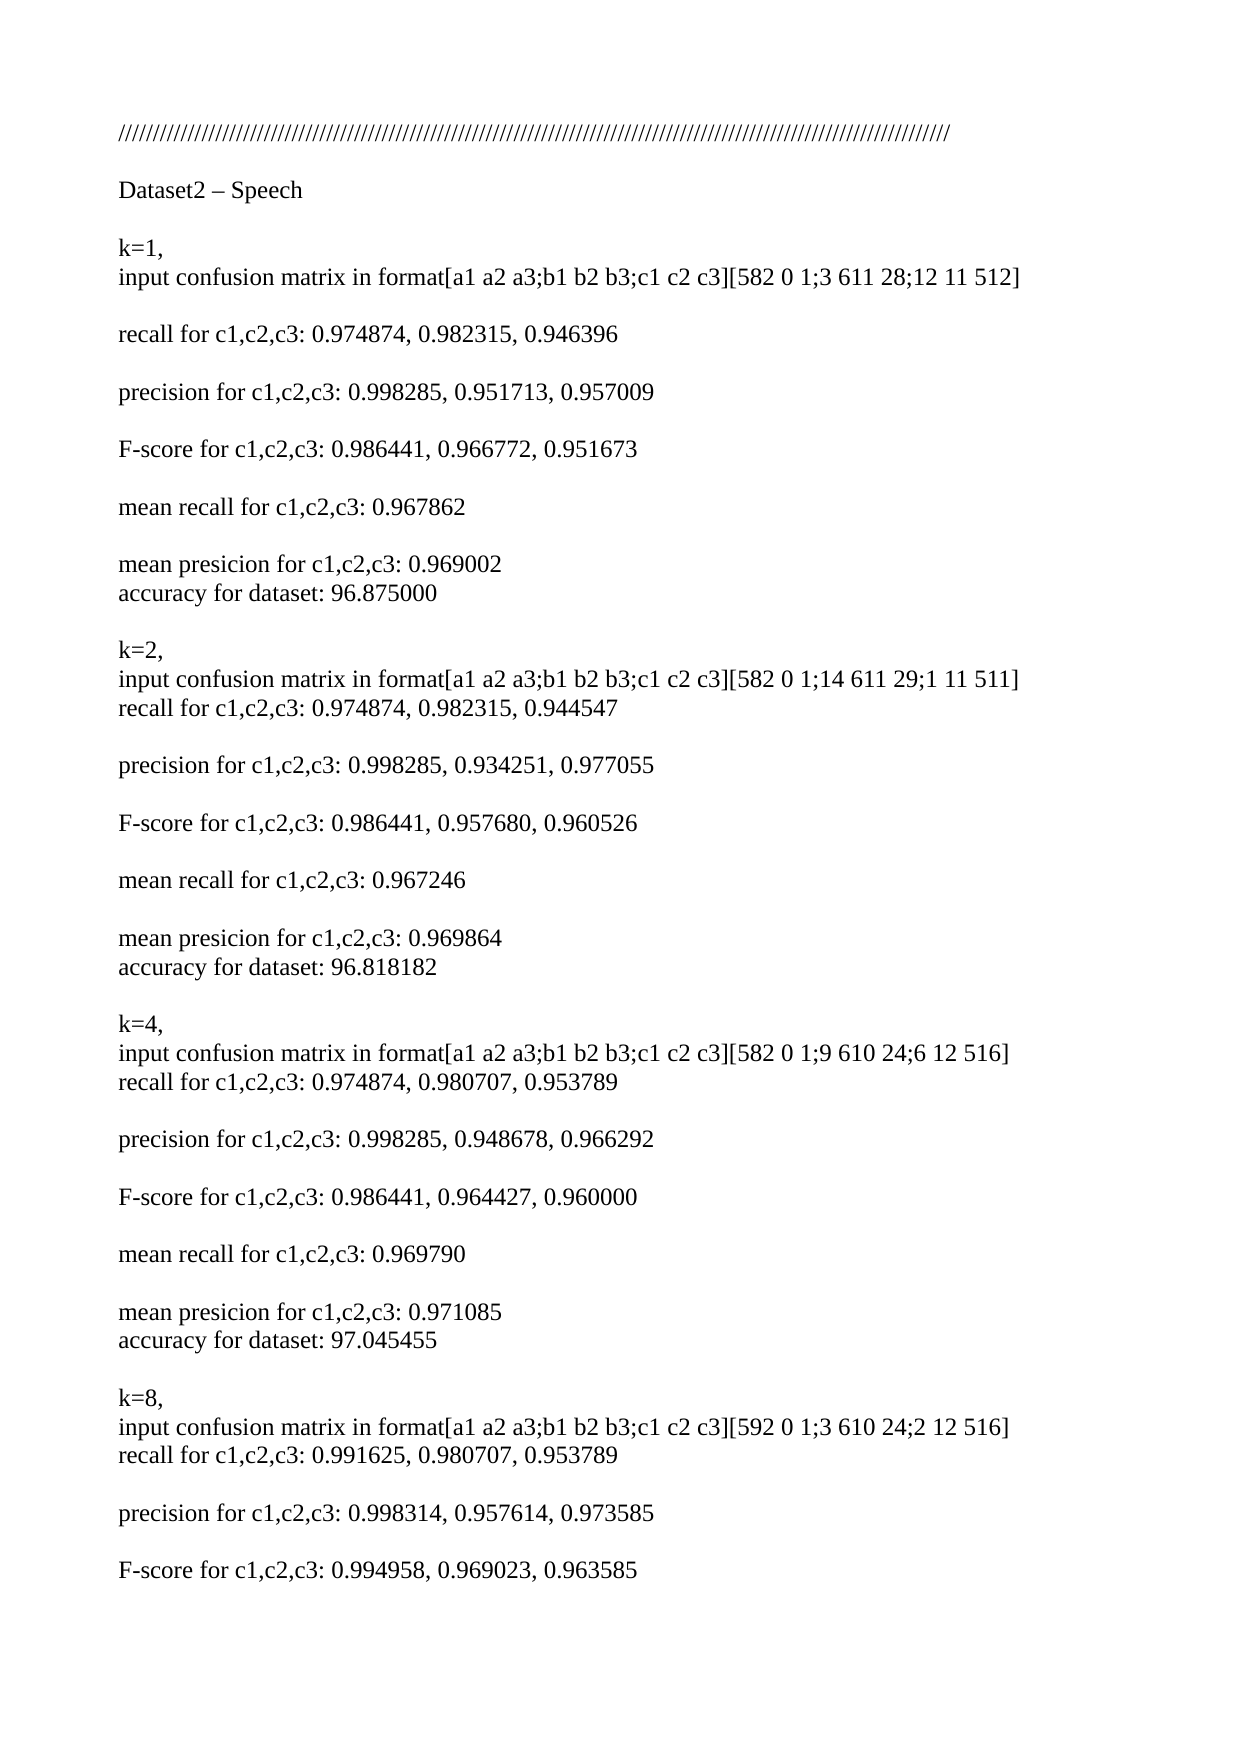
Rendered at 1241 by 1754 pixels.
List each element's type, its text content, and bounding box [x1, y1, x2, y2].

text input confusion matrix in format[a1 a2 a3;b1 b2 b3;c1 c2 c3][592 0 1;3 610 24;2 12 516] [118, 1412, 1122, 1441]
text input confusion matrix in format[a1 a2 a3;b1 b2 b3;c1 c2 c3][582 0 1;9 610 24;6 12 516] [118, 1038, 1122, 1067]
text accuracy for dataset: 96.875000 [118, 578, 1122, 607]
text recall for c1,c2,c3: 0.974874, 0.982315, 0.946396 [118, 319, 1122, 348]
text mean recall for c1,c2,c3: 0.967246 [118, 866, 1122, 894]
text //////////////////////////////////////////////////////////////////////////////////////////////////////////////////////// [118, 118, 1122, 147]
text recall for c1,c2,c3: 0.991625, 0.980707, 0.953789 [118, 1441, 1122, 1469]
text precision for c1,c2,c3: 0.998314, 0.957614, 0.973585 [118, 1498, 1122, 1527]
text mean presicion for c1,c2,c3: 0.969002 [118, 549, 1122, 578]
text accuracy for dataset: 96.818182 [118, 952, 1122, 981]
text input confusion matrix in format[a1 a2 a3;b1 b2 b3;c1 c2 c3][582 0 1;14 611 29;1 11 511] [118, 664, 1122, 693]
text precision for c1,c2,c3: 0.998285, 0.951713, 0.957009 [118, 377, 1122, 406]
text mean presicion for c1,c2,c3: 0.971085 [118, 1297, 1122, 1326]
text F-score for c1,c2,c3: 0.986441, 0.966772, 0.951673 [118, 434, 1122, 463]
text recall for c1,c2,c3: 0.974874, 0.982315, 0.944547 [118, 693, 1122, 722]
text precision for c1,c2,c3: 0.998285, 0.934251, 0.977055 [118, 751, 1122, 779]
text Dataset2 – Speech [118, 176, 1122, 204]
text F-score for c1,c2,c3: 0.986441, 0.964427, 0.960000 [118, 1182, 1122, 1211]
text k=8, [118, 1383, 1122, 1412]
text accuracy for dataset: 97.045455 [118, 1326, 1122, 1354]
text mean recall for c1,c2,c3: 0.969790 [118, 1239, 1122, 1268]
text recall for c1,c2,c3: 0.974874, 0.980707, 0.953789 [118, 1067, 1122, 1096]
text mean recall for c1,c2,c3: 0.967862 [118, 492, 1122, 521]
text mean presicion for c1,c2,c3: 0.969864 [118, 923, 1122, 952]
text F-score for c1,c2,c3: 0.986441, 0.957680, 0.960526 [118, 808, 1122, 837]
text k=1, [118, 233, 1122, 262]
text k=4, [118, 1009, 1122, 1038]
text k=2, [118, 636, 1122, 664]
text precision for c1,c2,c3: 0.998285, 0.948678, 0.966292 [118, 1124, 1122, 1153]
text F-score for c1,c2,c3: 0.994958, 0.969023, 0.963585 [118, 1556, 1122, 1584]
text input confusion matrix in format[a1 a2 a3;b1 b2 b3;c1 c2 c3][582 0 1;3 611 28;12 11 512] [118, 262, 1122, 291]
